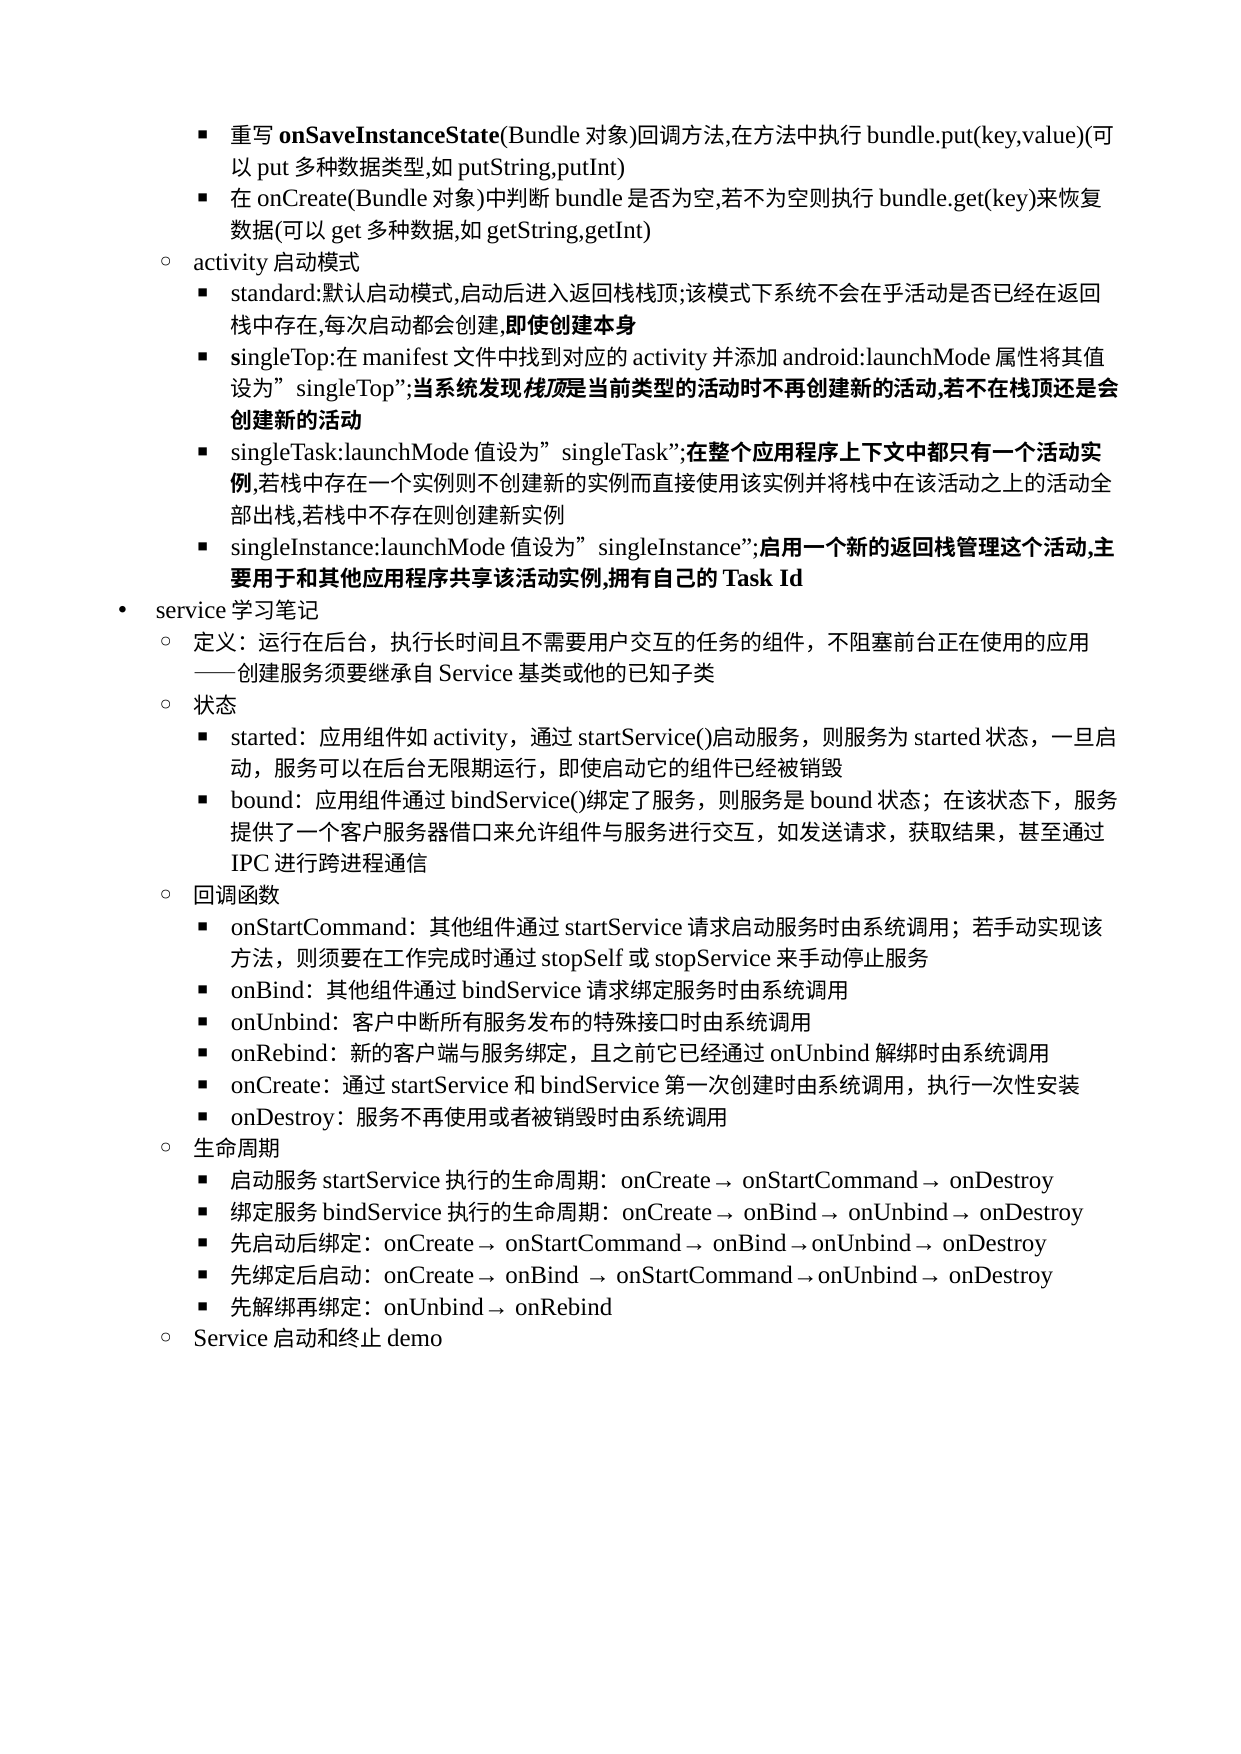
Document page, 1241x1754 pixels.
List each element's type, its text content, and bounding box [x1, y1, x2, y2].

list activity启动模式 [156, 245, 1122, 276]
list singleTop:在manifest文件中找到对应的activity并添加android:launchMode属性将其值设为”singleTop”;当系统发现栈顶是当前类型的活动时不再创建新的活动,若不在栈顶还是会创建新的活动 [193, 340, 1122, 435]
list 启动服务startService执行的生命周期：onCreate→ onStartCommand→ onDestroy [193, 1163, 1122, 1195]
list 在onCreate(Bundle对象)中判断bundle是否为空,若不为空则执行bundle.get(key)来恢复数据(可以get多种数据,如getString,getInt) [193, 181, 1122, 245]
list onCreate：通过startService和bindService第一次创建时由系统调用，执行一次性安装 [193, 1068, 1122, 1100]
list 定义：运行在后台，执行长时间且不需要用户交互的任务的组件，不阻塞前台正在使用的应用——创建服务须要继承自Service基类或他的已知子类 [156, 625, 1122, 688]
list onRebind：新的客户端与服务绑定，且之前它已经通过onUnbind解绑时由系统调用 [193, 1036, 1122, 1068]
list 绑定服务bindService执行的生命周期：onCreate→ onBind→ onUnbind→ onDestroy [193, 1195, 1122, 1226]
list 先解绑再绑定：onUnbind→ onRebind [193, 1290, 1122, 1321]
list onDestroy：服务不再使用或者被销毁时由系统调用 [193, 1100, 1122, 1131]
list 生命周期 [156, 1131, 1122, 1163]
list standard:默认启动模式,启动后进入返回栈栈顶;该模式下系统不会在乎活动是否已经在返回栈中存在,每次启动都会创建,即使创建本身 [193, 276, 1122, 340]
list Service启动和终止demo [156, 1321, 1122, 1353]
list 重写onSaveInstanceState(Bundle对象)回调方法,在方法中执行bundle.put(key,value)(可以put多种数据类型,如putString,putInt) [193, 118, 1122, 181]
list bound：应用组件通过bindService()绑定了服务，则服务是bound状态；在该状态下，服务提供了一个客户服务器借口来允许组件与服务进行交互，如发送请求，获取结果，甚至通过IPC进行跨进程通信 [193, 783, 1122, 878]
list singleTask:launchMode值设为”singleTask”;在整个应用程序上下文中都只有一个活动实例,若栈中存在一个实例则不创建新的实例而直接使用该实例并将栈中在该活动之上的活动全部出栈,若栈中不存在则创建新实例 [193, 435, 1122, 530]
list onBind：其他组件通过bindService请求绑定服务时由系统调用 [193, 973, 1122, 1005]
list singleInstance:launchMode值设为”singleInstance”;启用一个新的返回栈管理这个活动,主要用于和其他应用程序共享该活动实例,拥有自己的Task Id [193, 530, 1122, 593]
list started：应用组件如activity，通过startService()启动服务，则服务为started状态，一旦启动，服务可以在后台无限期运行，即使启动它的组件已经被销毁 [193, 720, 1122, 783]
list 先启动后绑定：onCreate→ onStartCommand→ onBind→onUnbind→ onDestroy [193, 1226, 1122, 1258]
list 回调函数 [156, 878, 1122, 910]
list 先绑定后启动：onCreate→ onBind → onStartCommand→onUnbind→ onDestroy [193, 1258, 1122, 1290]
list onUnbind：客户中断所有服务发布的特殊接口时由系统调用 [193, 1005, 1122, 1036]
list onStartCommand：其他组件通过startService请求启动服务时由系统调用；若手动实现该方法，则须要在工作完成时通过stopSelf或stopService来手动停止服务 [193, 910, 1122, 973]
list service学习笔记 [118, 593, 1122, 625]
list 状态 [156, 688, 1122, 720]
